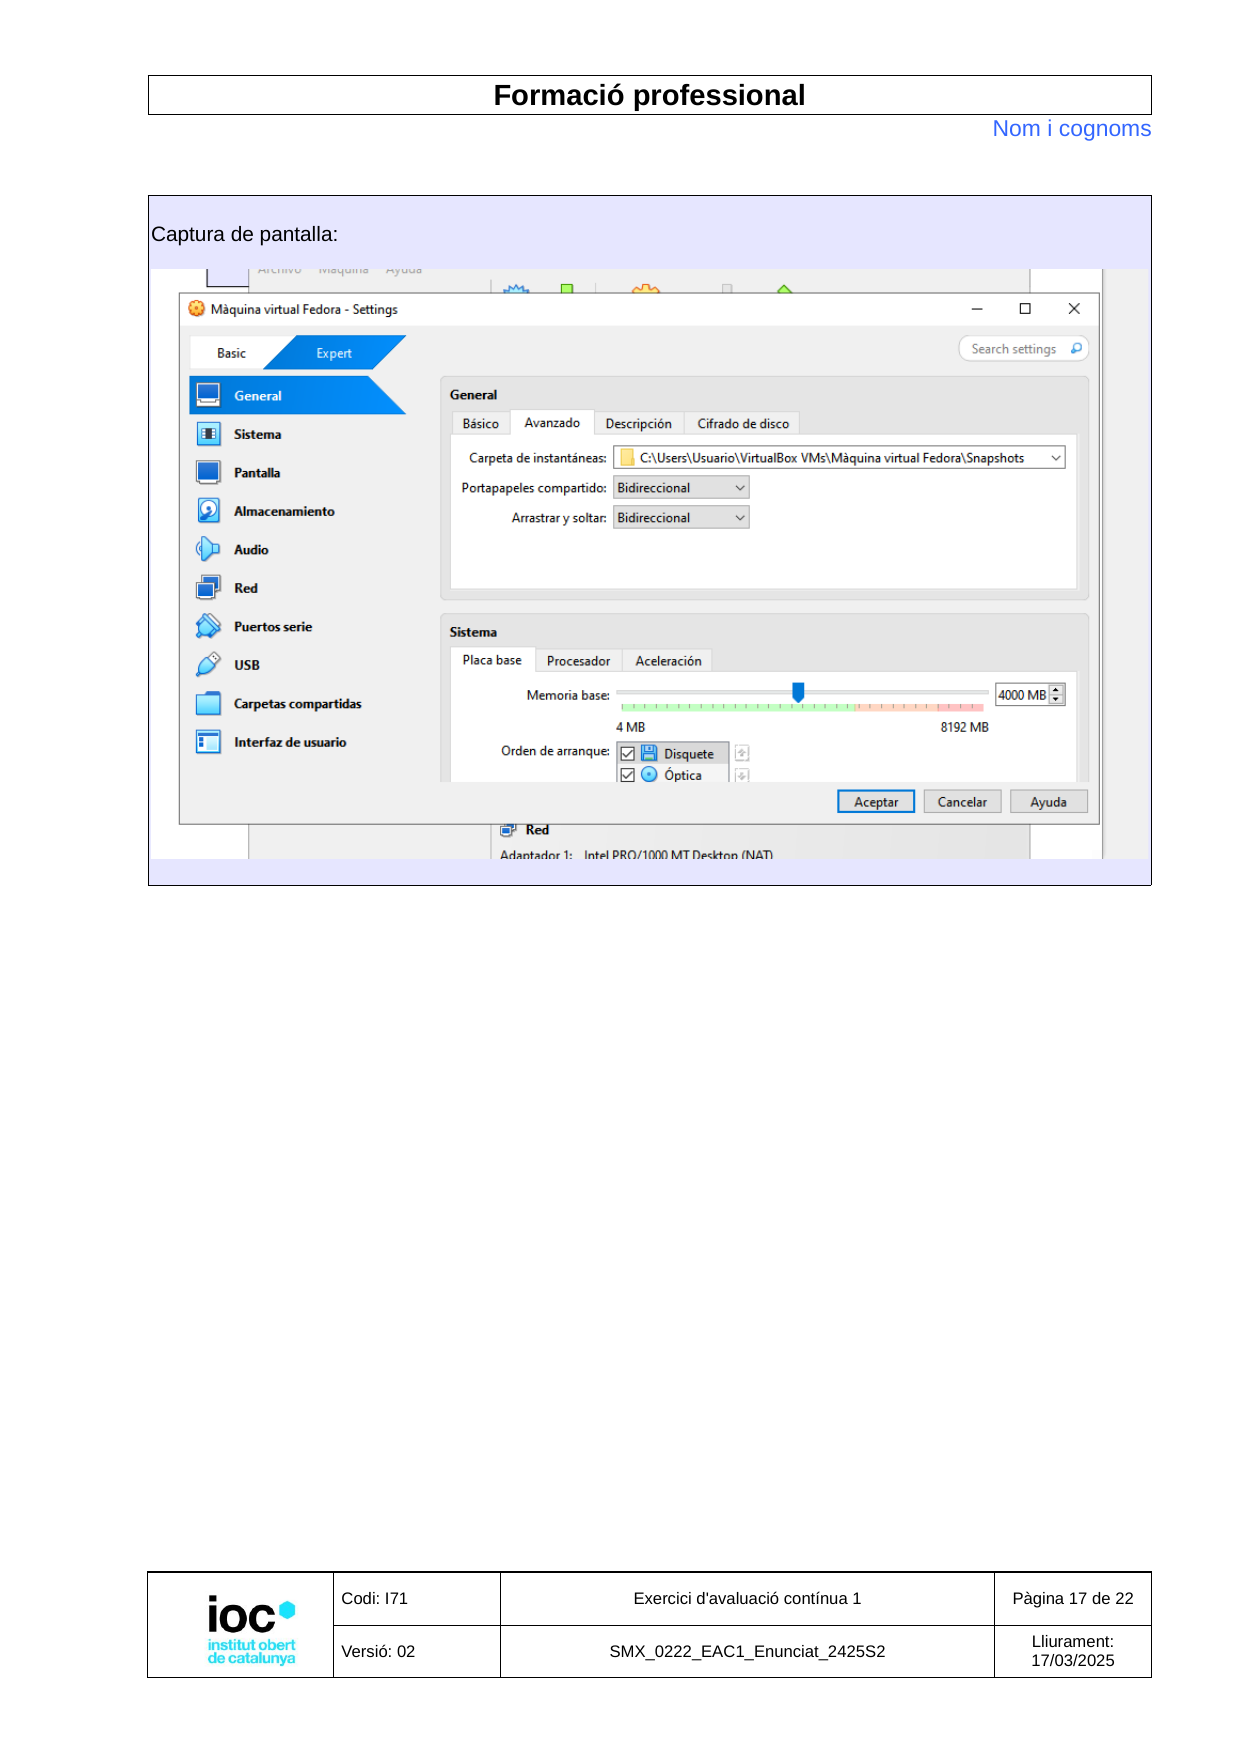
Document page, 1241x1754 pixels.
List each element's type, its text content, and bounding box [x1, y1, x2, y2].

text Captura de pantalla: [149, 219, 1151, 243]
picture [195, 1581, 309, 1677]
picture [150, 269, 1149, 859]
